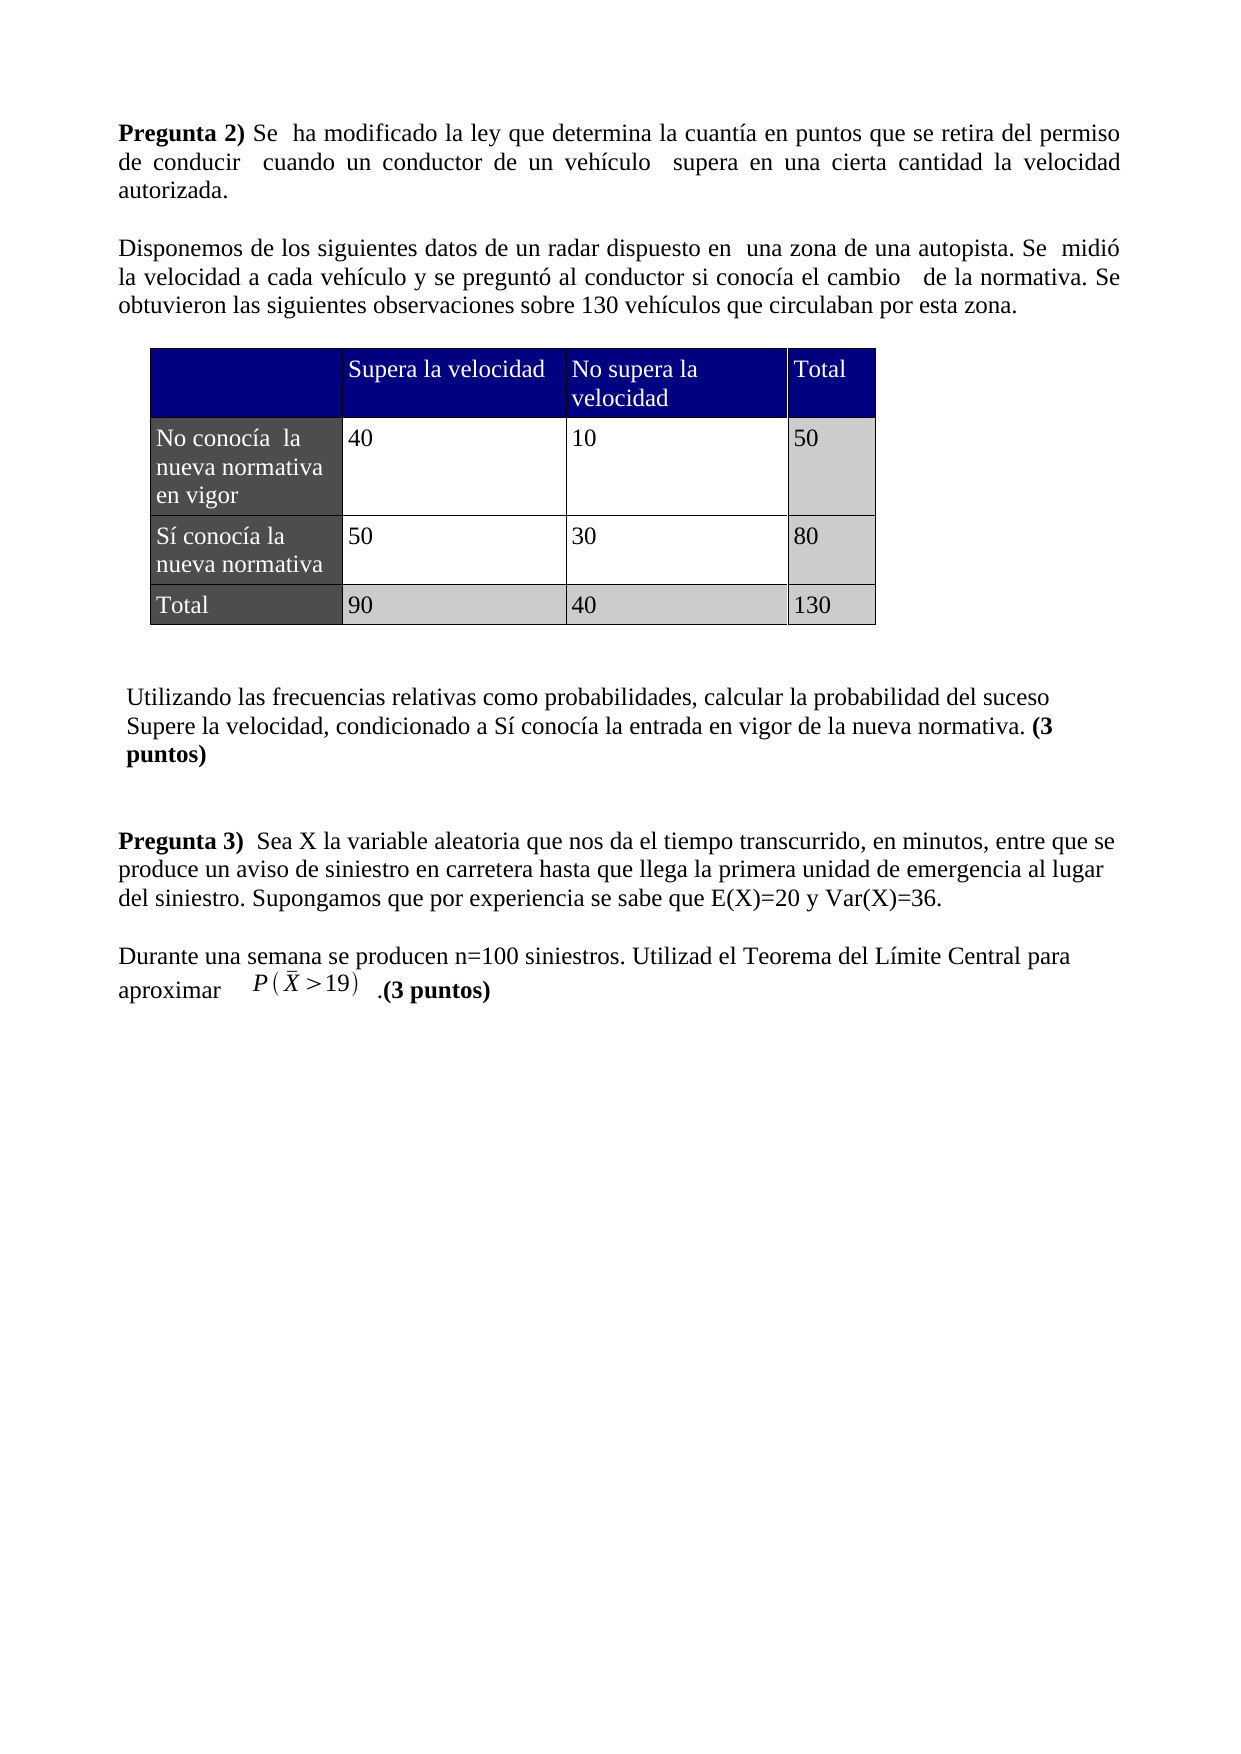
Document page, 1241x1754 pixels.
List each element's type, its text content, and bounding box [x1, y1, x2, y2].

table_header No supera la velocidad [567, 349, 787, 417]
text Durante una semana se producen n=100 siniestros. Utilizad el Teorema del Límite Central para aproximar .(3 puntos) [118, 941, 1122, 1004]
table_cell 10 [567, 418, 787, 515]
table_cell Sí conocía la nueva normativa [151, 516, 342, 584]
text Pregunta 3) Sea X la variable aleatoria que nos da el tiempo transcurrido, en minutos, entre que se produce un aviso de siniestro en carretera hasta que llega la primera unidad de emergencia al lugar del siniestro. Supongamos que por experiencia se sabe que E(X)=20 y Var(X)=36. [118, 826, 1122, 912]
table_cell 30 [567, 516, 787, 584]
table_header Supera la velocidad [343, 349, 566, 417]
table_cell 90 [343, 585, 566, 624]
table_cell Total [151, 585, 342, 624]
table_cell No conocía la nueva normativa en vigor [151, 418, 342, 515]
table_cell 40 [343, 418, 566, 515]
table_header Total [789, 349, 875, 417]
list Utilizando las frecuencias relativas como probabilidades, calcular la probabilidad del suceso Supere la velocidad, condicionado a Sí conocía la entrada en vigor de la nueva normativa. (3 puntos) [88, 682, 1122, 768]
text Pregunta 2) Se ha modificado la ley que determina la cuantía en puntos que se retira del permiso de conducir cuando un conductor de un vehículo supera en una cierta cantidad la velocidad autorizada. [118, 118, 1122, 204]
table_cell 130 [789, 585, 875, 624]
table_header [151, 349, 342, 417]
table_cell 40 [567, 585, 787, 624]
table_cell 50 [789, 418, 875, 515]
table_cell 50 [343, 516, 566, 584]
text Disponemos de los siguientes datos de un radar dispuesto en una zona de una autopista. Se midió la velocidad a cada vehículo y se preguntó al conductor si conocía el cambio de la normativa. Se obtuvieron las siguientes observaciones sobre 130 vehículos que circulaban por esta zona. [118, 233, 1122, 319]
table_cell 80 [789, 516, 875, 584]
